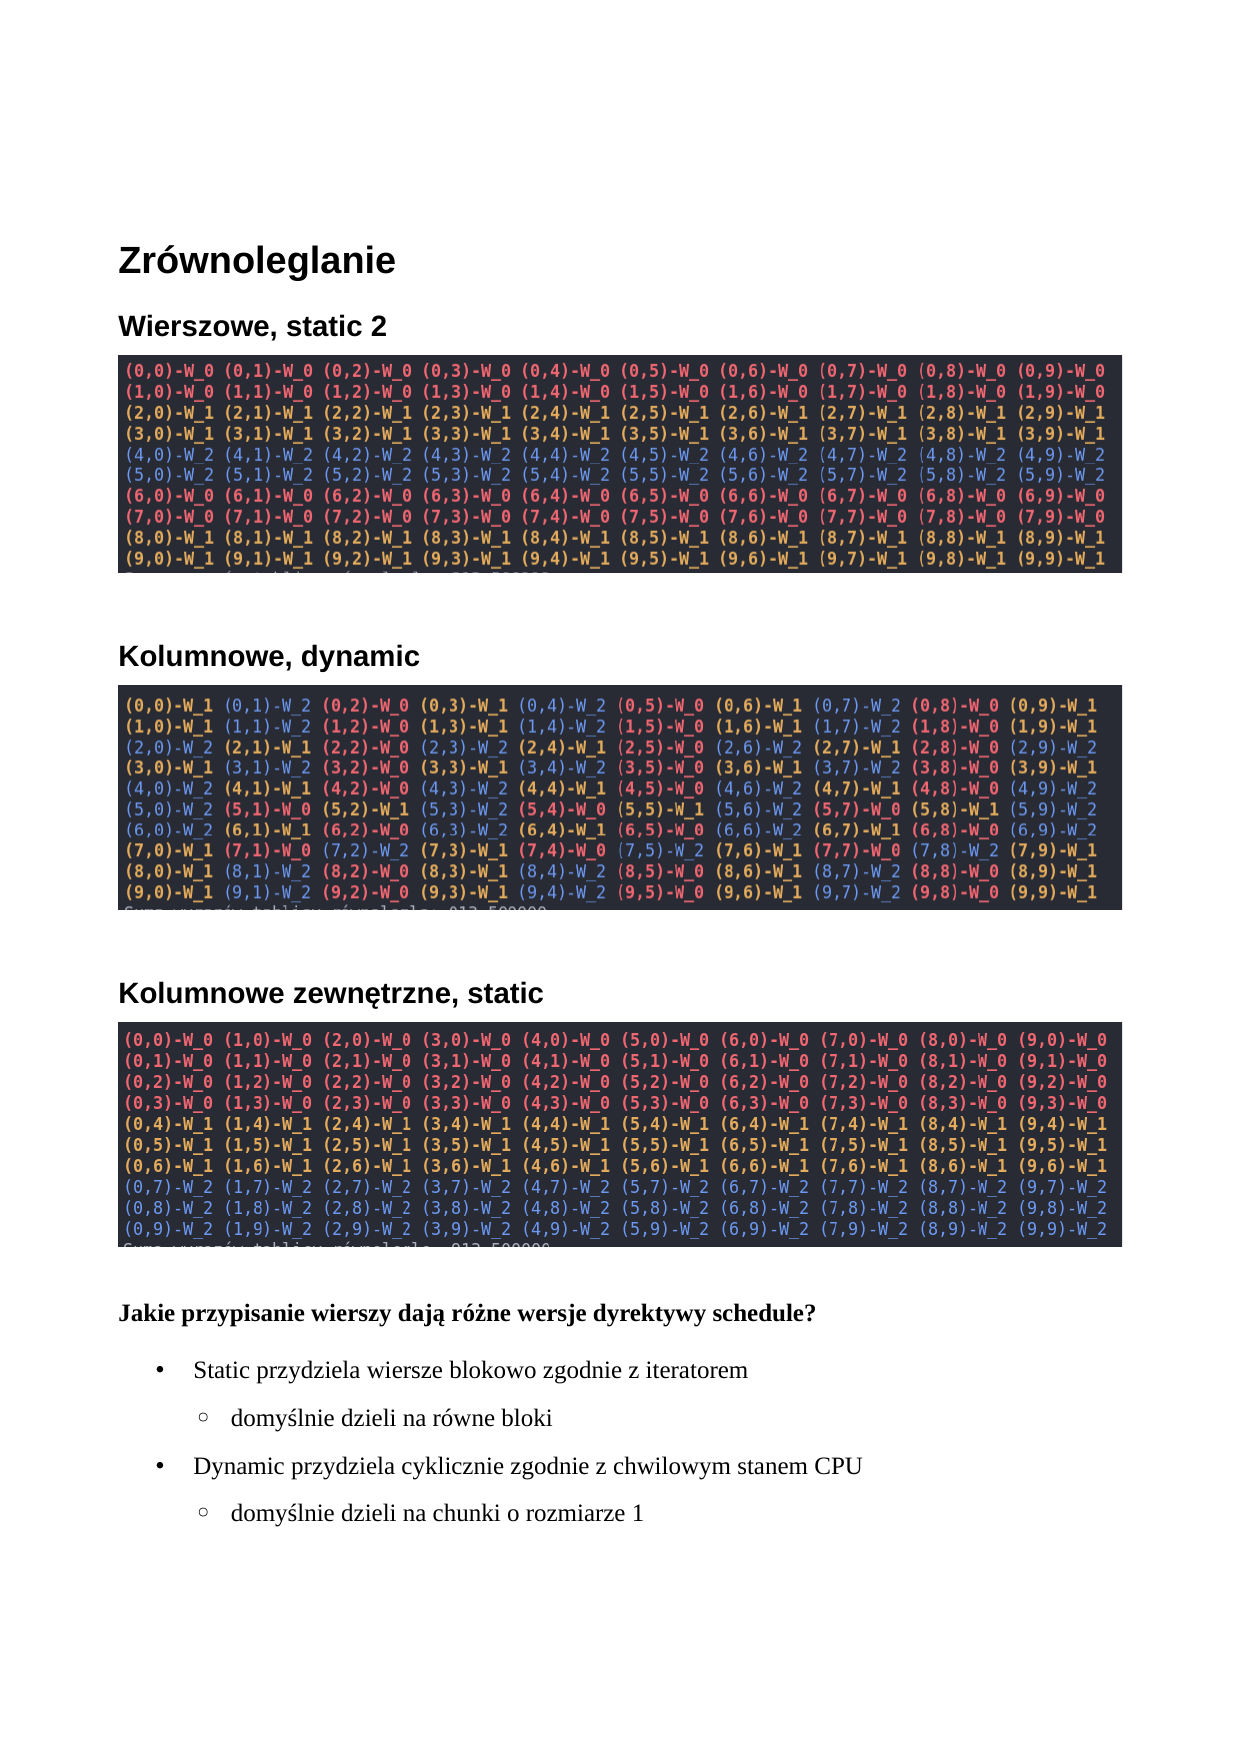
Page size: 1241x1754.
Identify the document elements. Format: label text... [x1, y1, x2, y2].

picture [118, 355, 1123, 573]
subtitle Kolumnowe zewnętrzne, static [118, 976, 1122, 1009]
subtitle Wierszowe, static 2 [118, 309, 1122, 343]
list domyślnie dzieli na równe bloki [193, 1403, 1122, 1432]
list Dynamic przydziela cyklicznie zgodnie z chwilowym stanem CPU [156, 1451, 1122, 1479]
subtitle Zrównoleglanie [118, 238, 1122, 282]
picture [118, 1022, 1123, 1247]
list domyślnie dzieli na chunki o rozmiarze 1 [193, 1498, 1122, 1527]
list Static przydziela wiersze blokowo zgodnie z iteratorem [156, 1356, 1122, 1384]
subtitle Kolumnowe, dynamic [118, 639, 1122, 673]
picture [118, 685, 1123, 910]
text Jakie przypisanie wierszy dają różne wersje dyrektywy schedule? [118, 1298, 1122, 1327]
